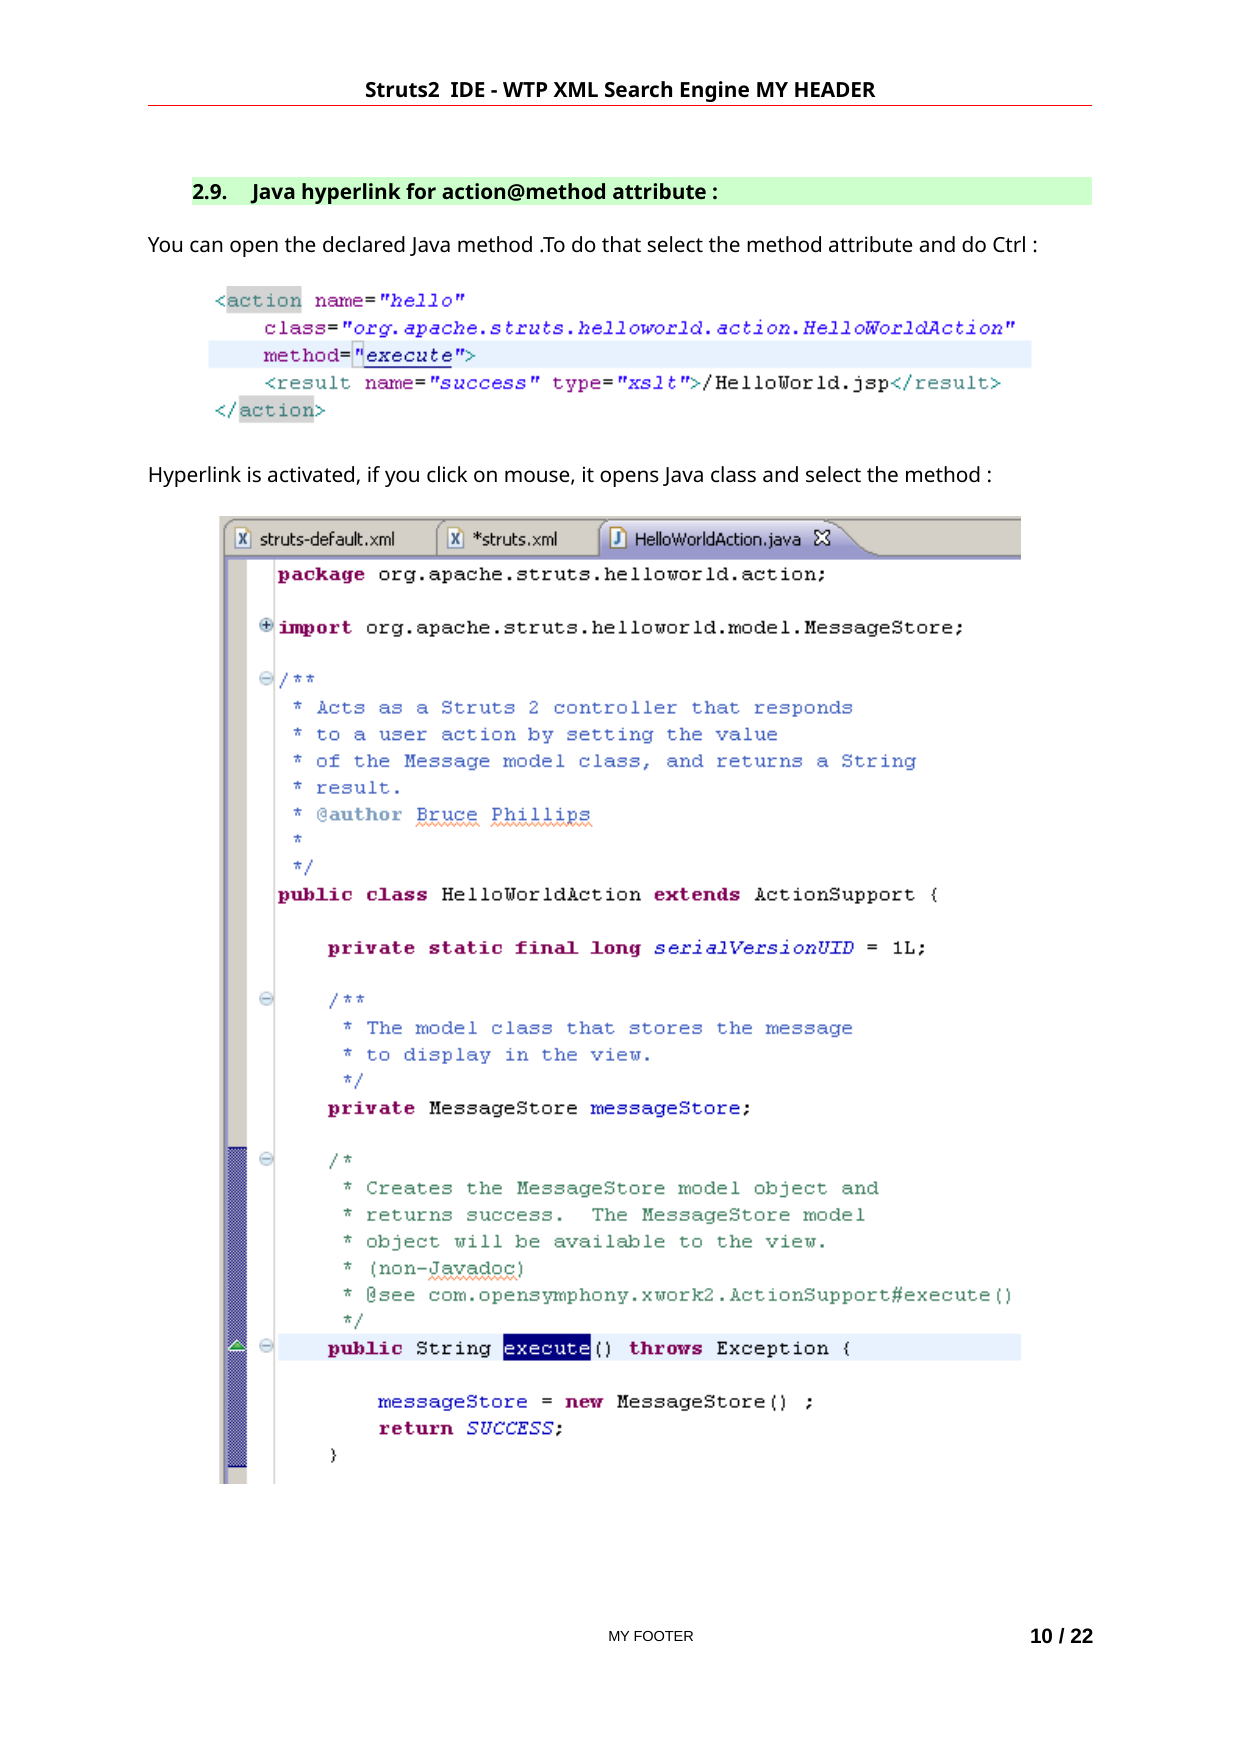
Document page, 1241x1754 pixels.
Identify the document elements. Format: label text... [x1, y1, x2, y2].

text Hyperlink is activated, if you click on mouse, it opens Java class and select the method : [148, 460, 1092, 488]
text You can open the declared Java method .To do that select the method attribute and do Ctrl : [148, 230, 1092, 258]
subtitle Java hyperlink for action@method attribute : [192, 177, 1092, 205]
